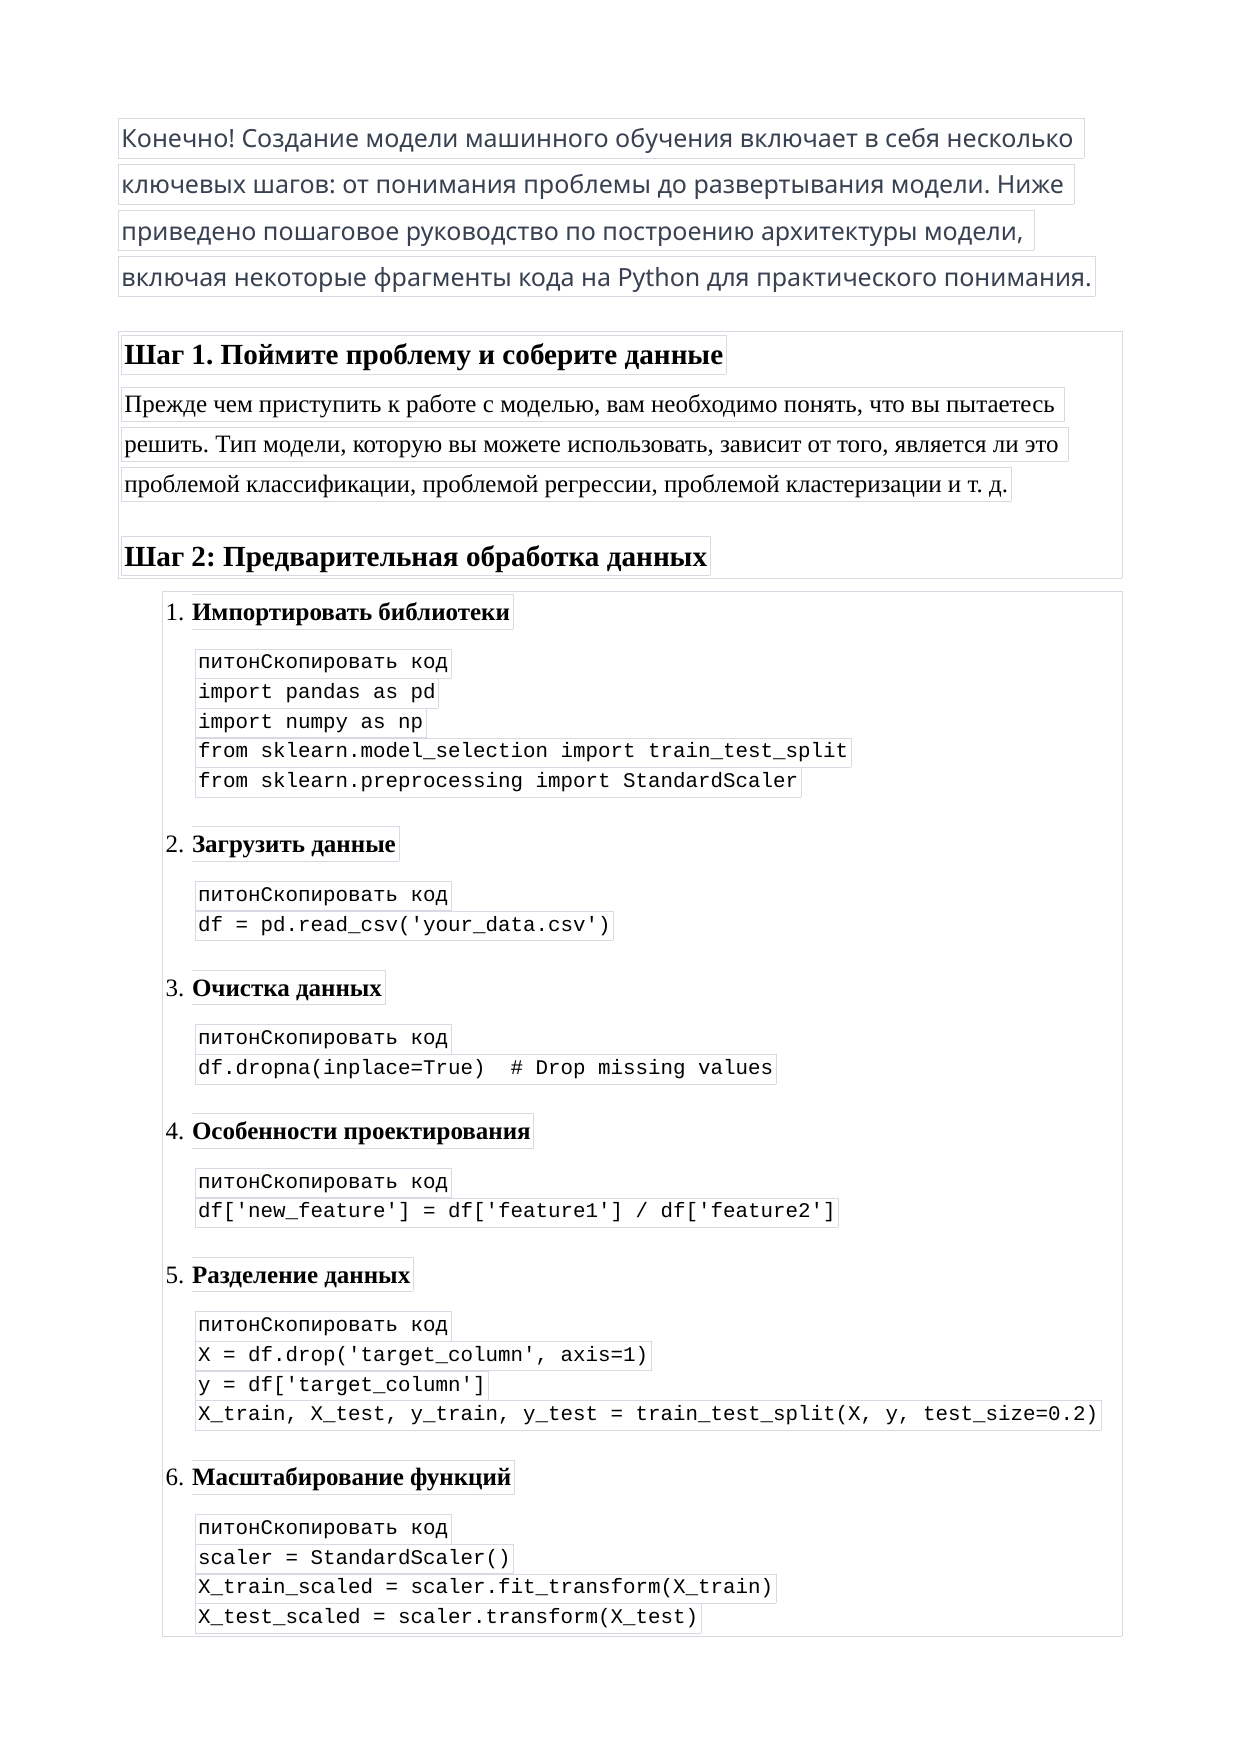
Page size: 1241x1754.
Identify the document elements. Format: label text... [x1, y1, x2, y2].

list [163, 1368, 195, 1397]
list import pandas as pd [196, 675, 1122, 705]
list df['new_feature'] = df['feature1'] / df['feature2'] [163, 1194, 195, 1227]
list X_train, X_test, y_train, y_test = train_test_split(X, y, test_size=0.2) [489, 1397, 1122, 1430]
list df.dropna(inplace=True) # Drop missing values [196, 1055, 776, 1084]
list X = df.drop('target_column', axis=1) [163, 1338, 195, 1368]
list [163, 764, 195, 797]
text Конечно! Создание модели машинного обучения включает в себя несколько ключевых шагов: от понимания проблемы до развертывания модели. Ниже приведено пошаговое руководство по построению архитектуры модели, включая некоторые фрагменты кода на Python для практического понимания. [118, 118, 1122, 296]
list Загрузить данные [163, 823, 1122, 861]
list Очистка данных [163, 967, 1122, 1004]
list питонСкопировать код [163, 1308, 1122, 1338]
list df = pd.read_csv('your_data.csv') [163, 908, 195, 940]
list df.dropna(inplace=True) # Drop missing values [163, 1051, 195, 1084]
list питонСкопировать код [163, 1511, 1122, 1541]
list scaler = StandardScaler() [163, 1541, 195, 1570]
list y = df['target_column'] [196, 1372, 488, 1397]
list Разделение данных [163, 1254, 1122, 1291]
list df = pd.read_csv('your_data.csv') [196, 912, 613, 940]
list [489, 1368, 1122, 1397]
list питонСкопировать код [163, 878, 1122, 908]
list from sklearn.model_selection import train_test_split [427, 734, 1122, 764]
list питонСкопировать код [163, 645, 1122, 675]
list X_train_scaled = scaler.fit_transform(X_train) [514, 1570, 1122, 1600]
list df = pd.read_csv('your_data.csv') [452, 908, 1122, 940]
list from sklearn.model_selection import train_test_split [196, 739, 851, 764]
list X_test_scaled = scaler.transform(X_test) [163, 1600, 1122, 1636]
list X_train_scaled = scaler.fit_transform(X_train) [163, 1570, 195, 1600]
list питонСкопировать код [163, 1021, 1122, 1051]
list scaler = StandardScaler() [196, 1545, 513, 1570]
list [427, 705, 1122, 734]
list from sklearn.preprocessing import StandardScaler [196, 764, 1122, 797]
text Прежде чем приступить к работе с моделью, вам необходимо понять, что вы пытаетесь решить. Тип модели, которую вы можете использовать, зависит от того, является ли это проблемой классификации, проблемой регрессии, проблемой кластеризации и т. д. [119, 383, 1122, 501]
list X_train, X_test, y_train, y_test = train_test_split(X, y, test_size=0.2) [196, 1401, 1101, 1430]
list import numpy as np [196, 709, 426, 734]
list df['new_feature'] = df['feature1'] / df['feature2'] [196, 1199, 838, 1227]
list df.dropna(inplace=True) # Drop missing values [452, 1051, 1122, 1084]
list [163, 705, 195, 734]
list Импортировать библиотеки [163, 592, 1122, 629]
list X = df.drop('target_column', axis=1) [196, 1342, 651, 1368]
list df['new_feature'] = df['feature1'] / df['feature2'] [452, 1194, 1122, 1227]
list X_train_scaled = scaler.fit_transform(X_train) [196, 1575, 776, 1600]
subtitle Шаг 1. Поймите проблему и соберите данные [119, 332, 1122, 374]
list Масштабирование функций [163, 1456, 1122, 1494]
subtitle Шаг 2: Предварительная обработка данных [119, 533, 1122, 578]
list X = df.drop('target_column', axis=1) [452, 1338, 1122, 1368]
list scaler = StandardScaler() [452, 1541, 1122, 1570]
list Особенности проектирования [163, 1110, 1122, 1148]
list питонСкопировать код [163, 1165, 1122, 1194]
list [163, 675, 195, 705]
